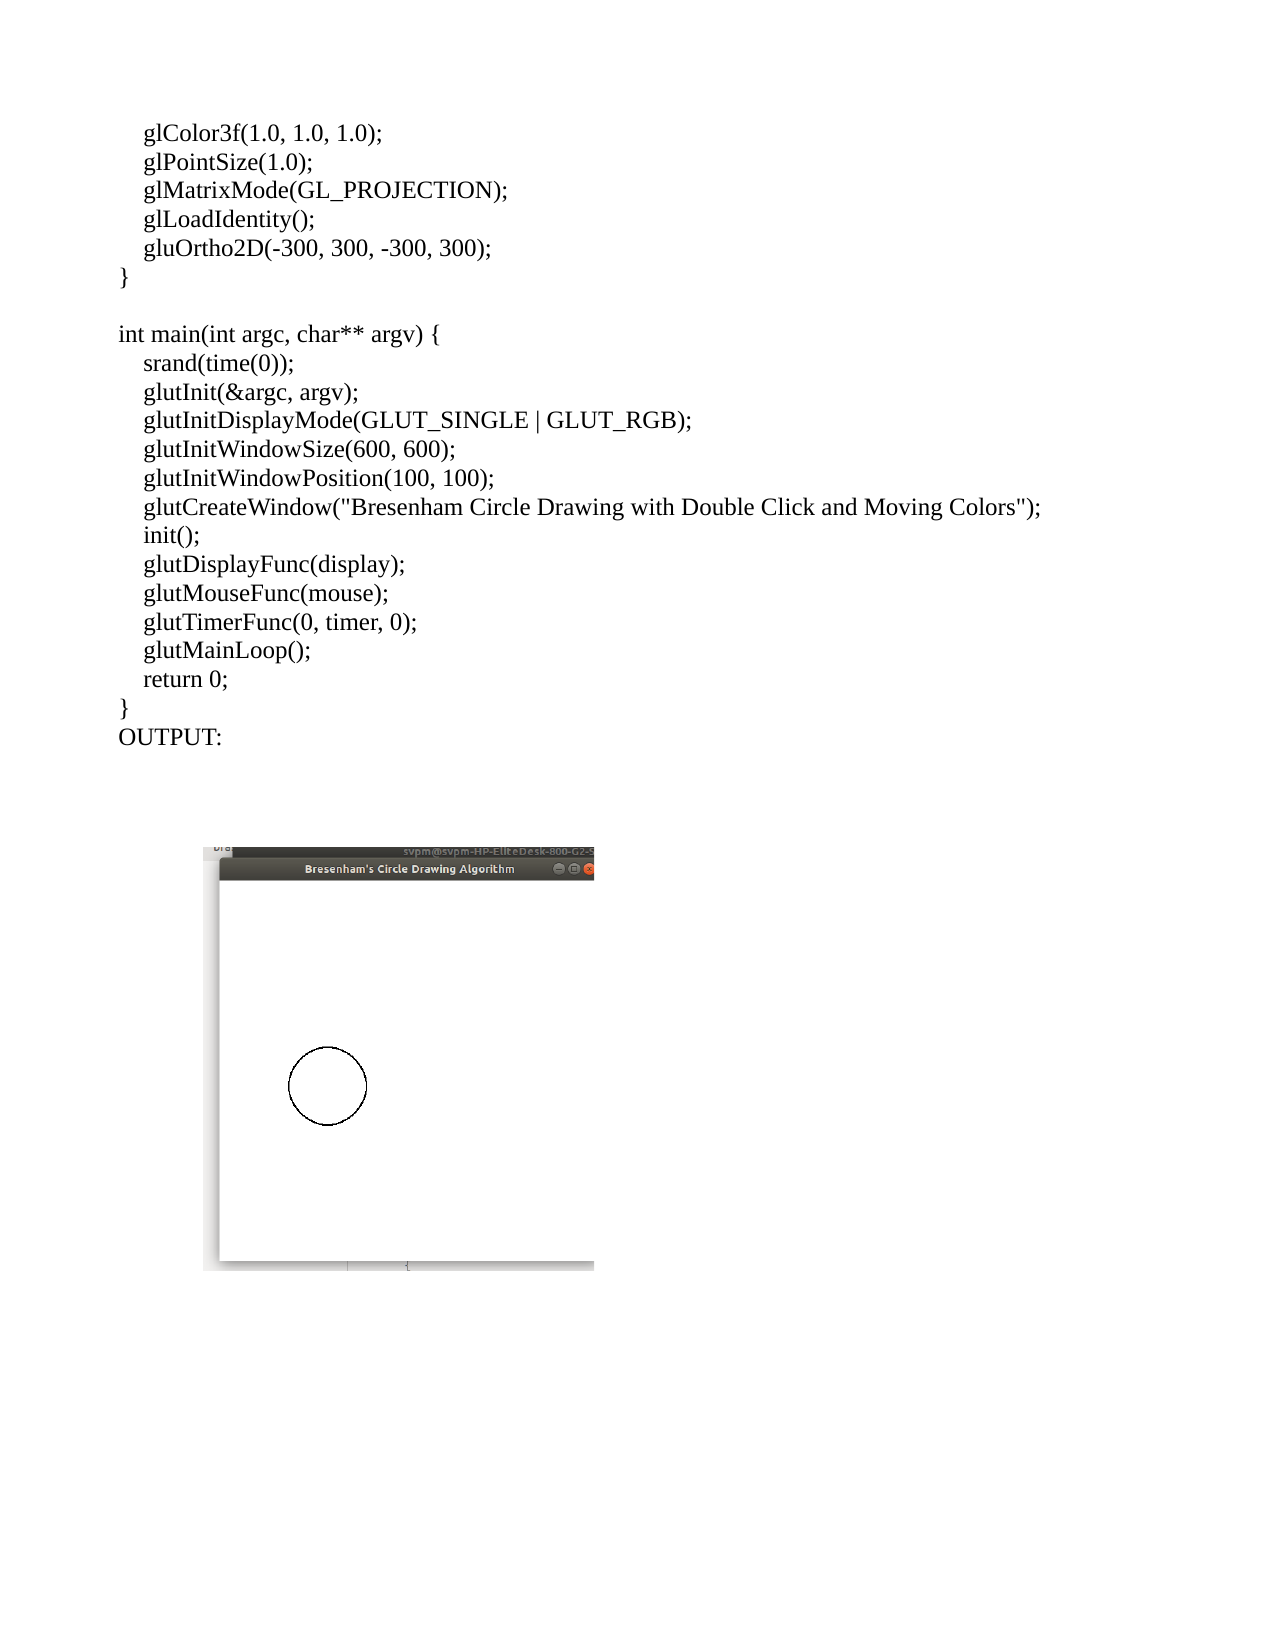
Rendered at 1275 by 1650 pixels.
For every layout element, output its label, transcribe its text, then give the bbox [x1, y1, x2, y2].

text srand(time(0)); [118, 348, 1157, 377]
text glLoadIdentity(); [118, 204, 1157, 233]
text } [118, 262, 1157, 291]
text glMatrixMode(GL_PROJECTION); [118, 176, 1157, 204]
text gluOrtho2D(-300, 300, -300, 300); [118, 233, 1157, 262]
text OUTPUT: [118, 722, 1157, 751]
picture [203, 847, 294, 1271]
text glutDisplayFunc(display); [118, 549, 1157, 578]
text glutCreateWindow("Bresenham Circle Drawing with Double Click and Moving Colors"); [118, 492, 1157, 521]
text glutMouseFunc(mouse); [118, 578, 1157, 607]
text int main(int argc, char** argv) { [118, 319, 1157, 348]
text glutInitDisplayMode(GLUT_SINGLE | GLUT_RGB); [118, 406, 1157, 434]
text glutInitWindowSize(600, 600); [118, 434, 1157, 463]
text glutInitWindowPosition(100, 100); [118, 463, 1157, 492]
text glutTimerFunc(0, timer, 0); [118, 607, 1157, 636]
text return 0; [118, 664, 1157, 693]
text glutMainLoop(); [118, 636, 1157, 664]
text glutInit(&argc, argv); [118, 377, 1157, 406]
text init(); [118, 521, 1157, 549]
text glPointSize(1.0); [118, 147, 1157, 176]
text glColor3f(1.0, 1.0, 1.0); [118, 118, 1157, 147]
text } [118, 693, 1157, 722]
